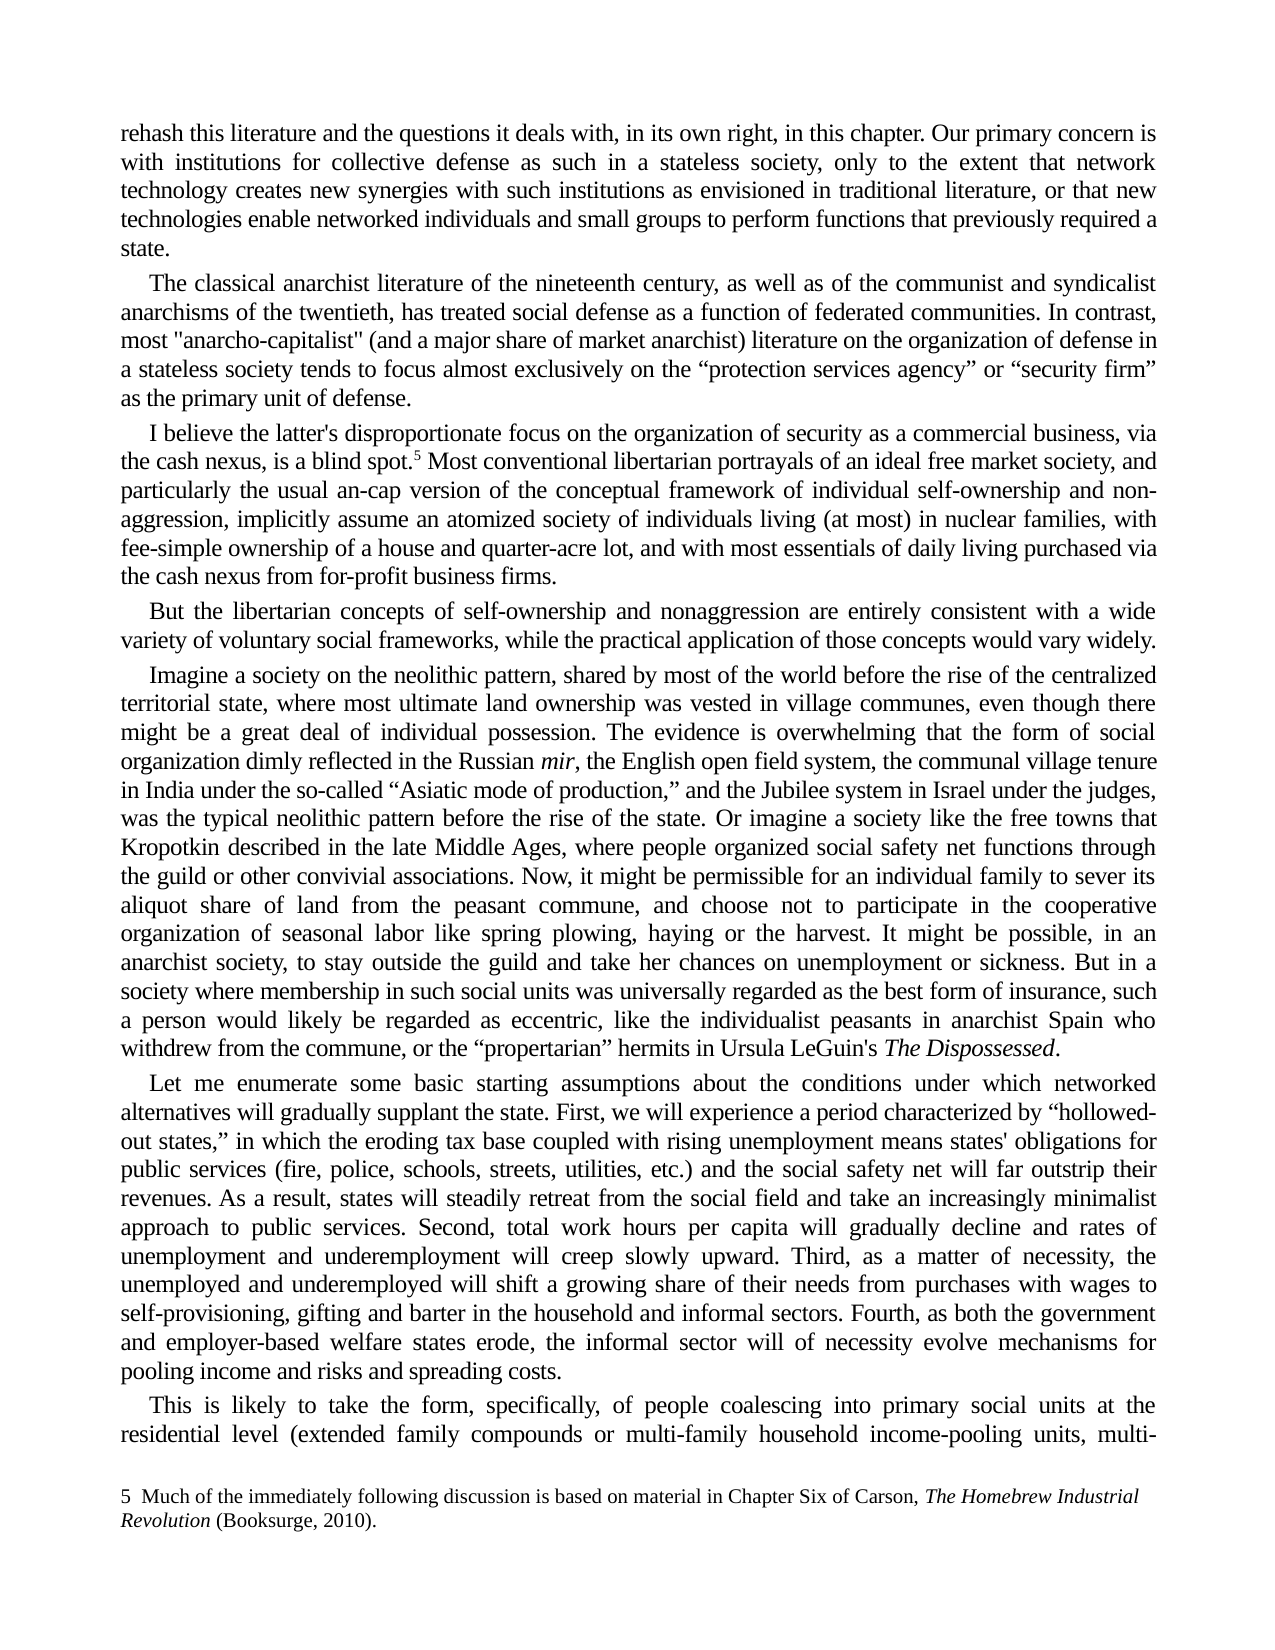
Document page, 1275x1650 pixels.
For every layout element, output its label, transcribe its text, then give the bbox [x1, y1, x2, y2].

text The classical anarchist literature of the nineteenth century, as well as of the communist and syndicalist anarchisms of the twentieth, has treated social defense as a function of federated communities. In contrast, most "anarcho-capitalist" (and a major share of market anarchist) literature on the organization of defense in a stateless society tends to focus almost exclusively on the “protection services agency” or “security firm” as the primary unit of defense. [120, 268, 1158, 412]
text I believe the latter's disproportionate focus on the organization of security as a commercial business, via the cash nexus, is a blind spot. Most conventional libertarian portrayals of an ideal free market society, and particularly the usual an-cap version of the conceptual framework of individual self-ownership and non-aggression, implicitly assume an atomized society of individuals living (at most) in nuclear families, with fee-simple ownership of a house and quarter-acre lot, and with most essentials of daily living purchased via the cash nexus from for-profit business firms. [120, 418, 1158, 590]
text Imagine a society on the neolithic pattern, shared by most of the world before the rise of the centralized territorial state, where most ultimate land ownership was vested in village communes, even though there might be a great deal of individual possession. The evidence is overwhelming that the form of social organization dimly reflected in the Russian mir, the English open field system, the communal village tenure in India under the so-called “Asiatic mode of production,” and the Jubilee system in Israel under the judges, was the typical neolithic pattern before the rise of the state. Or imagine a society like the free towns that Kropotkin described in the late Middle Ages, where people organized social safety net functions through the guild or other convivial associations. Now, it might be permissible for an individual family to sever its aliquot share of land from the peasant commune, and choose not to participate in the cooperative organization of seasonal labor like spring plowing, haying or the harvest. It might be possible, in an anarchist society, to stay outside the guild and take her chances on unemployment or sickness. But in a society where membership in such social units was universally regarded as the best form of insurance, such a person would likely be regarded as eccentric, like the individualist peasants in anarchist Spain who withdrew from the commune, or the “propertarian” hermits in Ursula LeGuin's The Dispossessed. [120, 660, 1158, 1062]
text This is likely to take the form, specifically, of people coalescing into primary social units at the residential level (extended family compounds or multi-family household income-pooling units, multi- [120, 1391, 1158, 1448]
text rehash this literature and the questions it deals with, in its own right, in this chapter. Our primary concern is with institutions for collective defense as such in a stateless society, only to the extent that network technology creates new synergies with such institutions as envisioned in traditional literature, or that new technologies enable networked individuals and small groups to perform functions that previously required a state. [120, 118, 1158, 262]
text Let me enumerate some basic starting assumptions about the conditions under which networked alternatives will gradually supplant the state. First, we will experience a period characterized by “hollowed-out states,” in which the eroding tax base coupled with rising unemployment means states' obligations for public services (fire, police, schools, streets, utilities, etc.) and the social safety net will far outstrip their revenues. As a result, states will steadily retreat from the social field and take an increasingly minimalist approach to public services. Second, total work hours per capita will gradually decline and rates of unemployment and underemployment will creep slowly upward. Third, as a matter of necessity, the unemployed and underemployed will shift a growing share of their needs from purchases with wages to self-provisioning, gifting and barter in the household and informal sectors. Fourth, as both the government and employer-based welfare states erode, the informal sector will of necessity evolve mechanisms for pooling income and risks and spreading costs. [120, 1068, 1158, 1384]
text But the libertarian concepts of self-ownership and nonaggression are entirely consistent with a wide variety of voluntary social frameworks, while the practical application of those concepts would vary widely. [120, 596, 1158, 654]
text Much of the immediately following discussion is based on material in Chapter Six of Carson, The Homebrew Industrial Revolution (Booksurge, 2010). [120, 1484, 1158, 1532]
